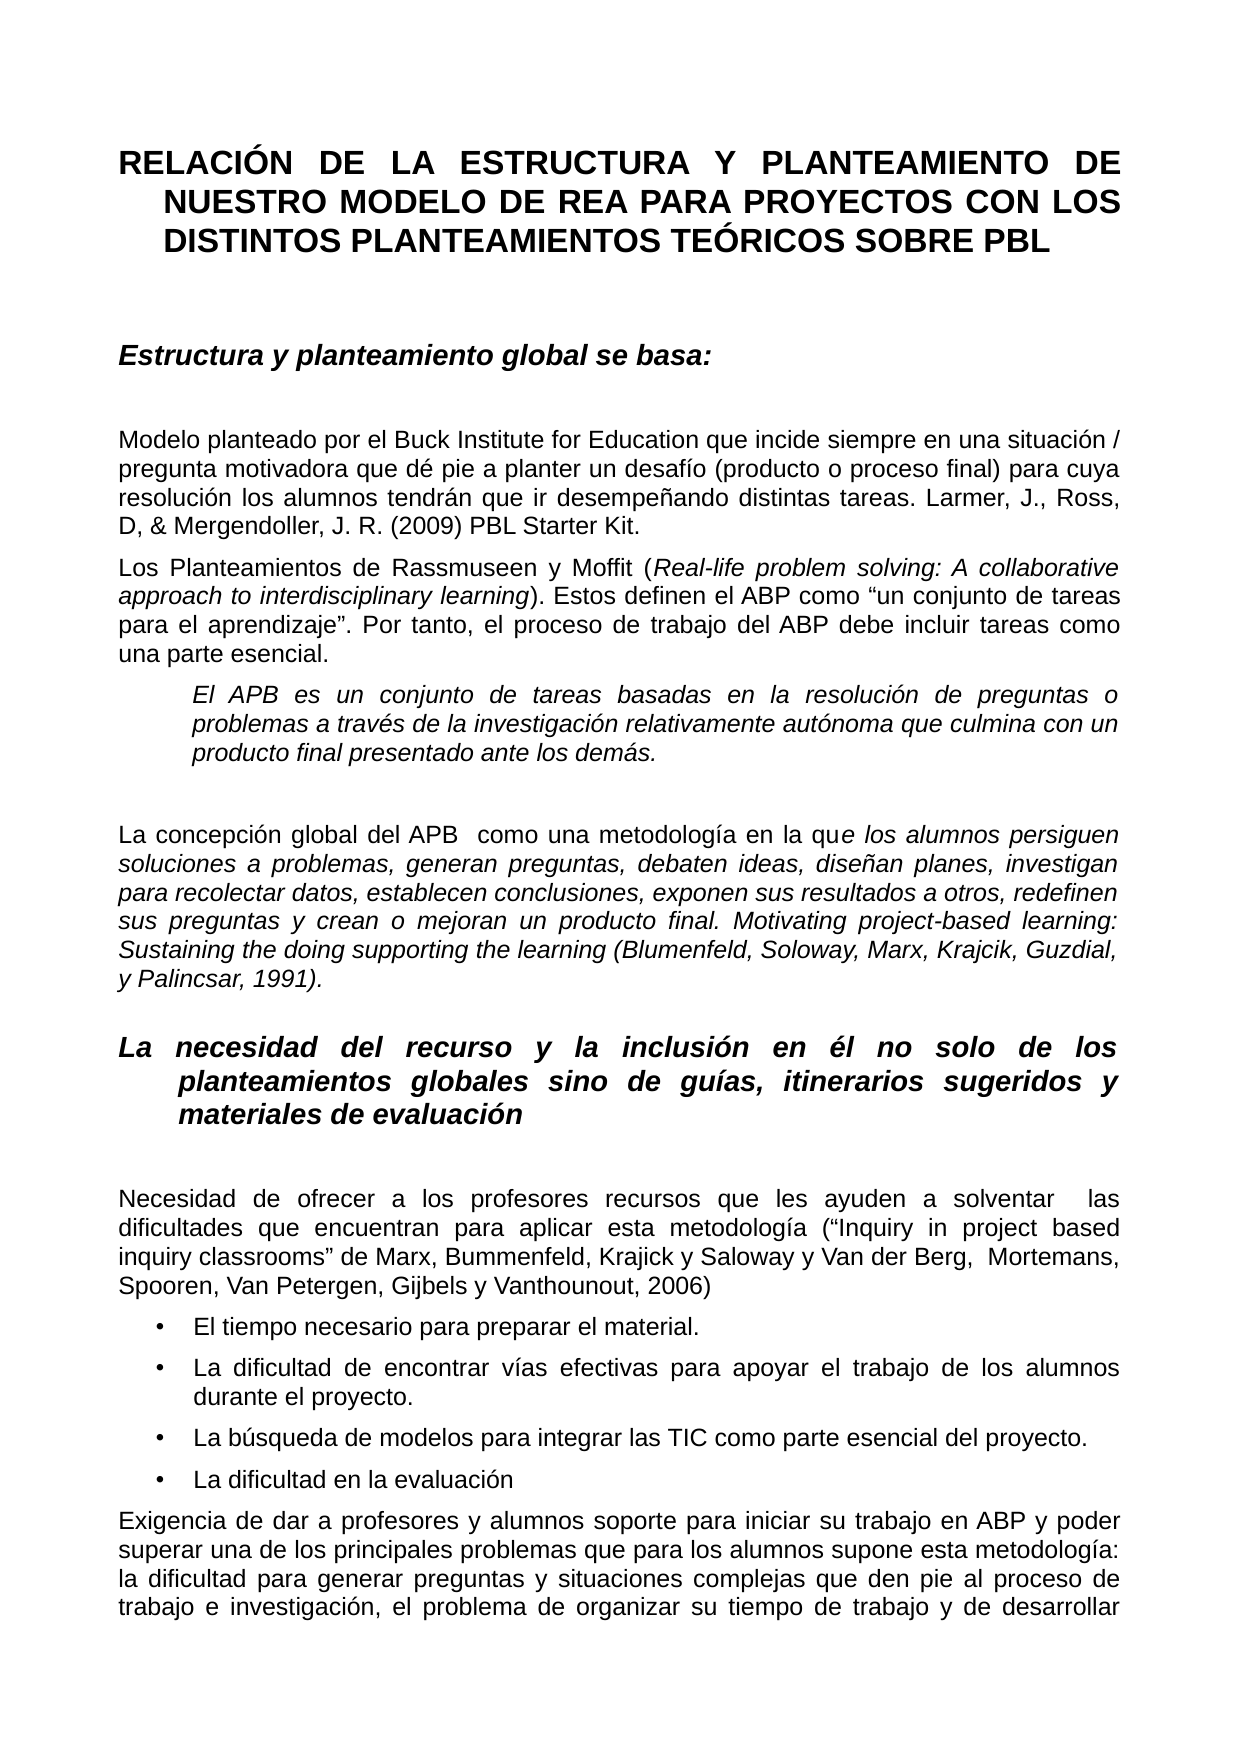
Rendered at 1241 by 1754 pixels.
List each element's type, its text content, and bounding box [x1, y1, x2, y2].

text Los Planteamientos de Rassmuseen y Moffit (Real-life problem solving: A collaborative approach to interdisciplinary learning). Estos definen el ABP como “un conjunto de tareas para el aprendizaje”. Por tanto, el proceso de trabajo del ABP debe incluir tareas como una parte esencial. [118, 553, 1122, 668]
text Exigencia de dar a profesores y alumnos soporte para iniciar su trabajo en ABP y poder superar una de los principales problemas que para los alumnos supone esta metodología: la dificultad para generar preguntas y situaciones complejas que den pie al proceso de trabajo e investigación, el problema de organizar su tiempo de trabajo y de desarrollar [118, 1506, 1122, 1621]
text El APB es un conjunto de tareas basadas en la resolución de preguntas o problemas a través de la investigación relativamente autónoma que culmina con un producto final presentado ante los demás. [192, 680, 1122, 766]
list La dificultad de encontrar vías efectivas para apoyar el trabajo de los alumnos durante el proyecto. [156, 1353, 1122, 1411]
subtitle RELACIÓN DE LA ESTRUCTURA Y PLANTEAMIENTO DE NUESTRO MODELO DE REA PARA PROYECTOS CON LOS DISTINTOS PLANTEAMIENTOS TEÓRICOS SOBRE PBL [118, 143, 1122, 259]
text Modelo planteado por el Buck Institute for Education que incide siempre en una situación / pregunta motivadora que dé pie a planter un desafío (producto o proceso final) para cuya resolución los alumnos tendrán que ir desempeñando distintas tareas. Larmer, J., Ross, D, & Mergendoller, J. R. (2009) PBL Starter Kit. [118, 425, 1122, 540]
list La dificultad en la evaluación [156, 1465, 1122, 1494]
text Necesidad de ofrecer a los profesores recursos que les ayuden a solventar las dificultades que encuentran para aplicar esta metodología (“Inquiry in project based inquiry classrooms” de Marx, Bummenfeld, Krajick y Saloway y Van der Berg, Mortemans, Spooren, Van Petergen, Gijbels y Vanthounout, 2006) [118, 1184, 1122, 1299]
list El tiempo necesario para preparar el material. [156, 1312, 1122, 1341]
text La concepción global del APB como una metodología en la que los alumnos persiguen soluciones a problemas, generan preguntas, debaten ideas, diseñan planes, investigan para recolectar datos, establecen conclusiones, exponen sus resultados a otros, redefinen sus preguntas y crean o mejoran un producto final. Motivating project-based learning: Sustaining the doing supporting the learning (Blumenfeld, Soloway, Marx, Krajcik, Guzdial, y Palincsar, 1991). [118, 820, 1122, 993]
list La búsqueda de modelos para integrar las TIC como parte esencial del proyecto. [156, 1423, 1122, 1452]
subtitle La necesidad del recurso y la inclusión en él no solo de los planteamientos globales sino de guías, itinerarios sugeridos y materiales de evaluación [118, 1030, 1122, 1131]
subtitle Estructura y planteamiento global se basa: [118, 338, 1122, 371]
